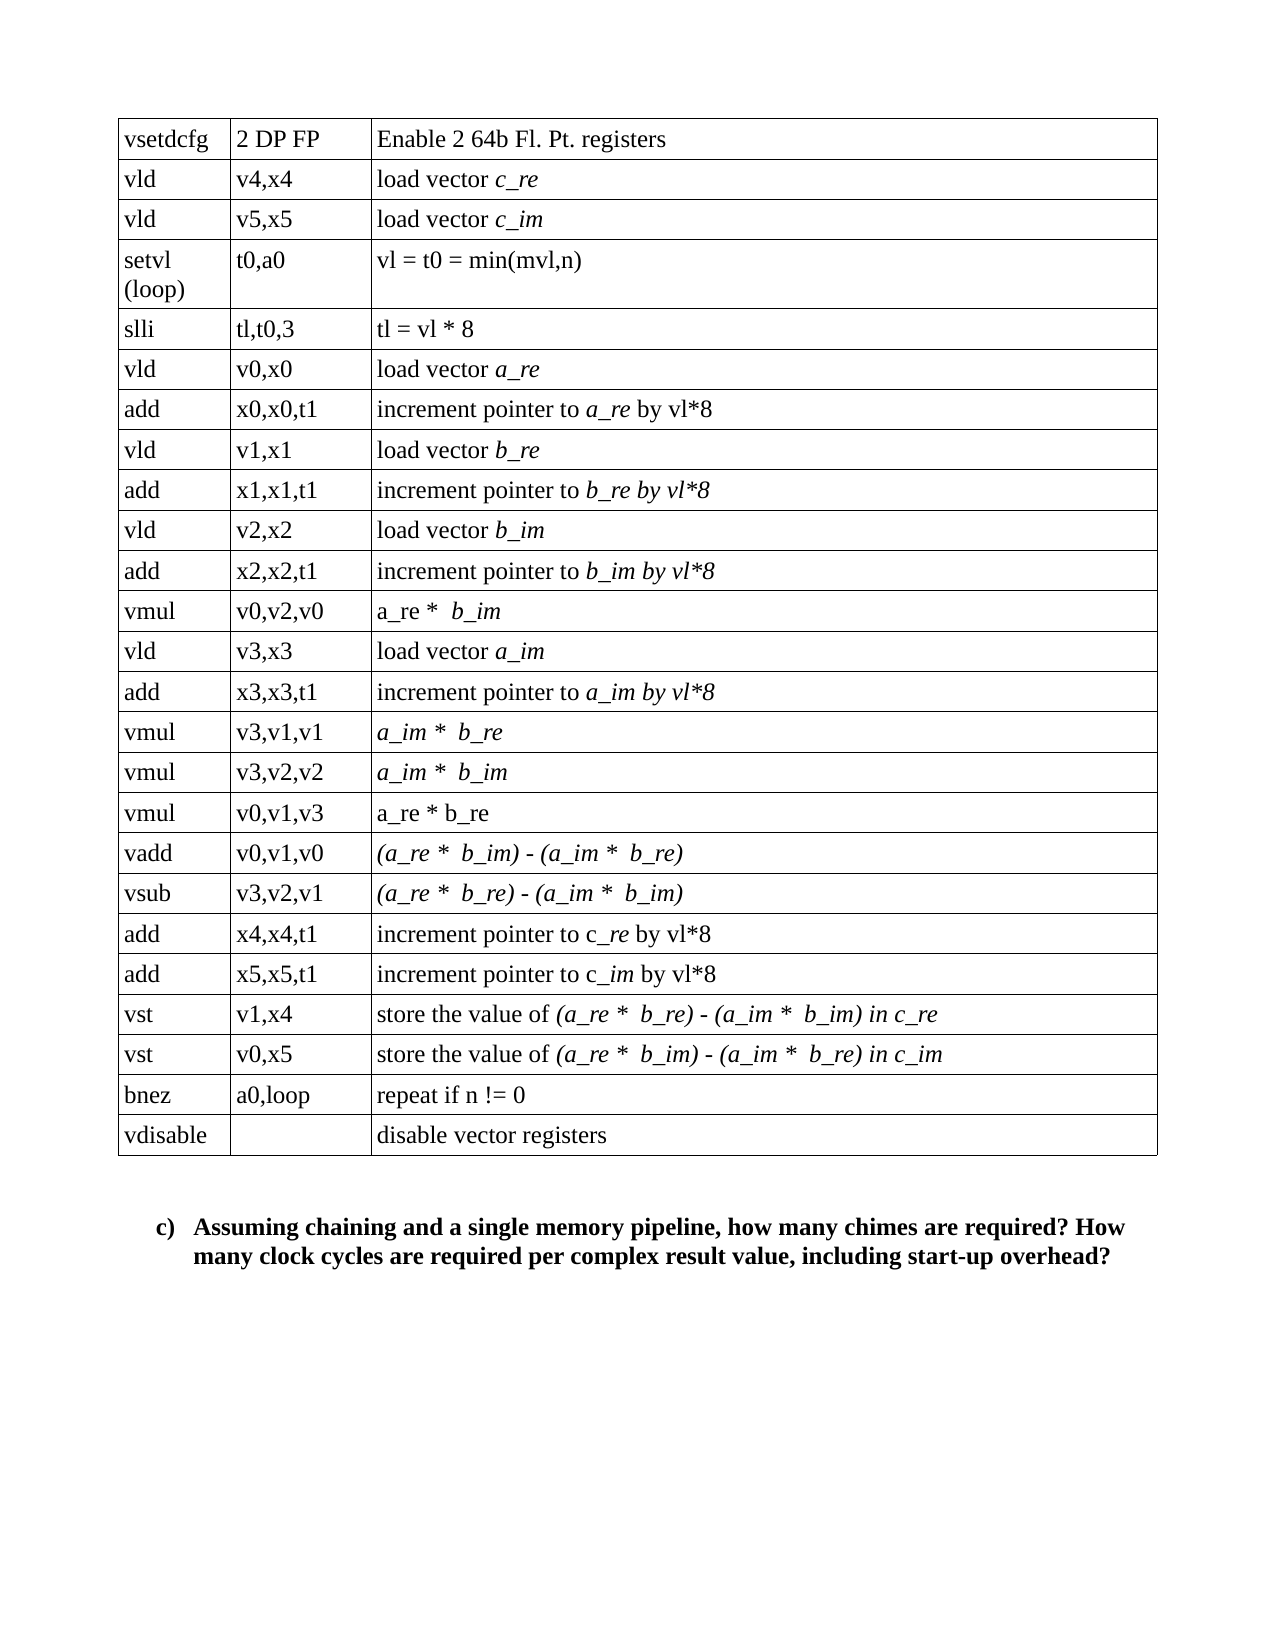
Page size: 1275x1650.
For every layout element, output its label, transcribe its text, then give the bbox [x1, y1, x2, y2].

table_cell tl,t0,3 [231, 309, 371, 348]
table_cell v3,v2,v2 [231, 753, 371, 792]
table_cell store the value of (a_re * b_im) - (a_im * b_re) in c_im [372, 1035, 1157, 1074]
table_cell vld [119, 200, 230, 239]
table_cell load vector c_re [372, 160, 1157, 199]
table_cell load vector b_im [372, 511, 1157, 550]
table_cell load vector c_im [372, 200, 1157, 239]
table_cell vmul [119, 793, 230, 832]
table_cell a0,loop [231, 1075, 371, 1114]
table_cell vld [119, 160, 230, 199]
table_cell load vector a_im [372, 632, 1157, 671]
table_cell x4,x4,t1 [231, 914, 371, 953]
table_cell vl = t0 = min(mvl,n) [372, 240, 1157, 308]
table_cell bnez [119, 1075, 230, 1114]
table_cell x0,x0,t1 [231, 390, 371, 429]
table_cell x3,x3,t1 [231, 672, 371, 711]
table_cell a_re * b_re [372, 793, 1157, 832]
table_cell vld [119, 350, 230, 389]
table_cell add [119, 551, 230, 590]
table_cell a_im * b_im [372, 753, 1157, 792]
table_cell disable vector registers [372, 1115, 1157, 1155]
table_cell v4,x4 [231, 160, 371, 199]
table_cell increment pointer to c_im by vl*8 [372, 954, 1157, 993]
table_cell increment pointer to b_im by vl*8 [372, 551, 1157, 590]
table_cell vmul [119, 712, 230, 752]
table_cell increment pointer to b_re by vl*8 [372, 470, 1157, 510]
table_cell tl = vl * 8 [372, 309, 1157, 348]
table_cell setvl (loop) [119, 240, 230, 308]
table_cell store the value of (a_re * b_re) - (a_im * b_im) in c_re [372, 995, 1157, 1034]
table_cell load vector a_re [372, 350, 1157, 389]
table_cell v0,x5 [231, 1035, 371, 1074]
table_header Enable 2 64b Fl. Pt. registers [372, 119, 1157, 158]
table_cell x2,x2,t1 [231, 551, 371, 590]
table_cell a_im * b_re [372, 712, 1157, 752]
table_cell v0,x0 [231, 350, 371, 389]
table_cell vst [119, 995, 230, 1034]
table_cell load vector b_re [372, 430, 1157, 469]
list Assuming chaining and a single memory pipeline, how many chimes are required? How many clock cycles are required per complex result value, including start-up overhead? [156, 1212, 1157, 1270]
table_cell vmul [119, 753, 230, 792]
table_cell (a_re * b_im) - (a_im * b_re) [372, 833, 1157, 872]
table_cell increment pointer to a_re by vl*8 [372, 390, 1157, 429]
table_cell v2,x2 [231, 511, 371, 550]
table_cell x5,x5,t1 [231, 954, 371, 993]
table_cell repeat if n != 0 [372, 1075, 1157, 1114]
table_cell add [119, 914, 230, 953]
table_cell vmul [119, 591, 230, 631]
table_cell increment pointer to c_re by vl*8 [372, 914, 1157, 953]
table_cell add [119, 672, 230, 711]
table_cell (a_re * b_re) - (a_im * b_im) [372, 874, 1157, 913]
table_cell increment pointer to a_im by vl*8 [372, 672, 1157, 711]
table_cell vsub [119, 874, 230, 913]
table_cell add [119, 954, 230, 993]
table_header vsetdcfg [119, 119, 230, 158]
table_cell add [119, 470, 230, 510]
table_cell vld [119, 430, 230, 469]
table_cell v0,v1,v3 [231, 793, 371, 832]
table_cell [231, 1115, 371, 1155]
table_cell x1,x1,t1 [231, 470, 371, 510]
table_cell v1,x1 [231, 430, 371, 469]
table_cell v0,v1,v0 [231, 833, 371, 872]
table_cell v5,x5 [231, 200, 371, 239]
table_cell t0,a0 [231, 240, 371, 308]
table_cell vst [119, 1035, 230, 1074]
table_cell v0,v2,v0 [231, 591, 371, 631]
table_cell v3,v2,v1 [231, 874, 371, 913]
table_cell add [119, 390, 230, 429]
table_cell vld [119, 511, 230, 550]
table_cell v3,v1,v1 [231, 712, 371, 752]
table_header 2 DP FP [231, 119, 371, 158]
table_cell a_re * b_im [372, 591, 1157, 631]
table_cell v3,x3 [231, 632, 371, 671]
table_cell vadd [119, 833, 230, 872]
table_cell vdisable [119, 1115, 230, 1155]
table_cell slli [119, 309, 230, 348]
table_cell v1,x4 [231, 995, 371, 1034]
table_cell vld [119, 632, 230, 671]
